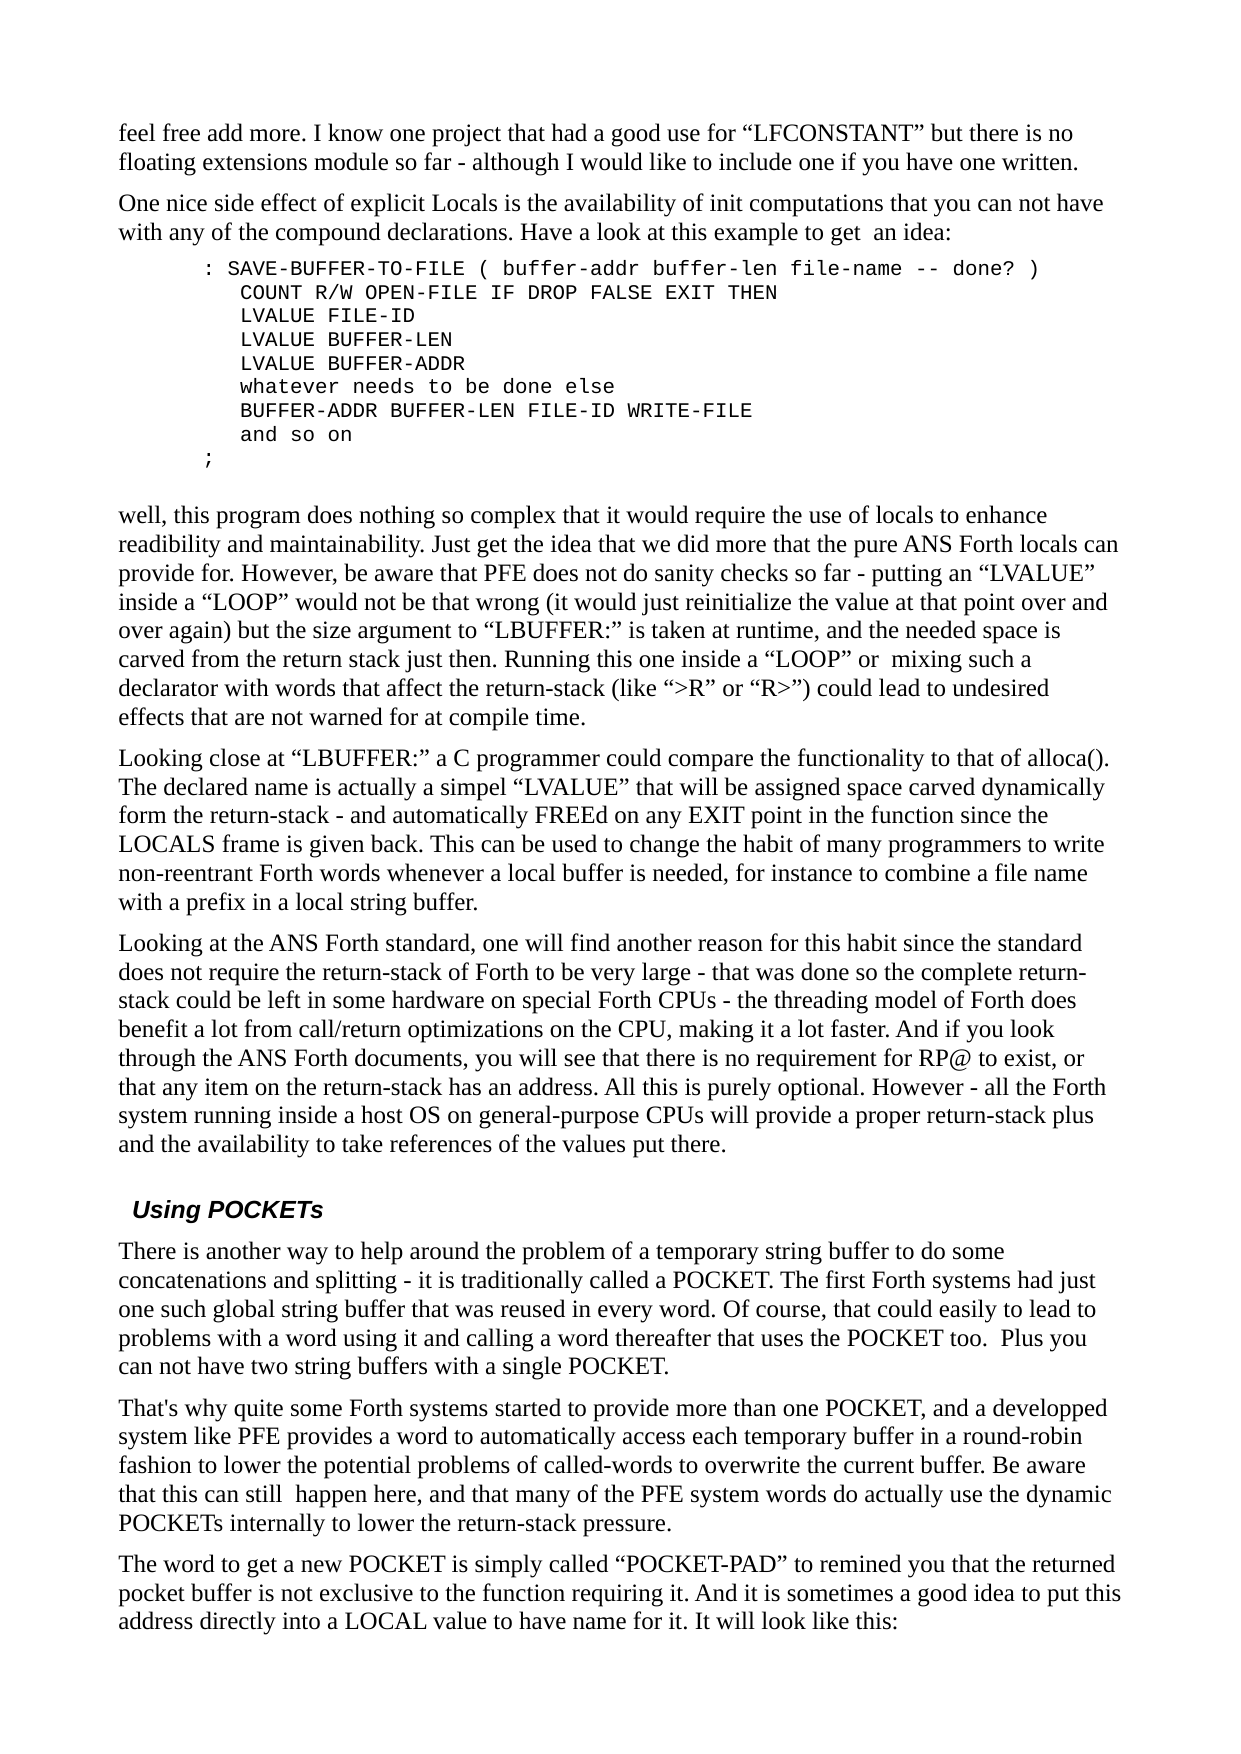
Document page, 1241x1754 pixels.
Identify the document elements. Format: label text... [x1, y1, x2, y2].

text That's why quite some Forth systems started to provide more than one POCKET, and a developped system like PFE provides a word to automatically access each temporary buffer in a round-robin fashion to lower the potential problems of called-words to overwrite the current buffer. Be aware that this can still happen here, and that many of the PFE system words do actually use the dynamic POCKETs internally to lower the return-stack pressure. [118, 1393, 1122, 1536]
text well, this program does nothing so complex that it would require the use of locals to enhance readibility and maintainability. Just get the idea that we did more that the pure ANS Forth locals can provide for. However, be aware that PFE does not do sanity checks so far - putting an “LVALUE” inside a “LOOP” would not be that wrong (it would just reinitialize the value at that point over and over again) but the size argument to “LBUFFER:” is taken at runtime, and the needed space is carved from the return stack just then. Running this one inside a “LOOP” or mixing such a declarator with words that affect the return-stack (like “>R” or “R>”) could lead to undesired effects that are not warned for at compile time. [118, 500, 1122, 730]
subtitle Using POCKETs [118, 1195, 1122, 1224]
text Looking at the ANS Forth standard, one will find another reason for this habit since the standard does not require the return-stack of Forth to be very large - that was done so the complete return-stack could be left in some hardware on special Forth CPUs - the threading model of Forth does benefit a lot from call/return optimizations on the CPU, making it a lot faster. And if you look through the ANS Forth documents, you will see that there is no requirement for RP@ to exist, or that any item on the return-stack has an address. All this is purely optional. However - all the Forth system running inside a host OS on general-purpose CPUs will provide a proper return-stack plus and the availability to take references of the values put there. [118, 928, 1122, 1158]
text Looking close at “LBUFFER:” a C programmer could compare the functionality to that of alloca(). The declared name is actually a simpel “LVALUE” that will be assigned space carved dynamically form the return-stack - and automatically FREEd on any EXIT point in the function since the LOCALS frame is given back. This can be used to change the habit of many programmers to write non-reentrant Forth words whenever a local buffer is needed, for instance to combine a file name with a prefix in a local string buffer. [118, 743, 1122, 915]
text feel free add more. I know one project that had a good use for “LFCONSTANT” but there is no floating extensions module so far - although I would like to include one if you have one written. [118, 118, 1122, 176]
text : SAVE-BUFFER-TO-FILE ( buffer-addr buffer-len file-name -- done? ) COUNT R/W OPEN-FILE IF DROP FALSE EXIT THEN LVALUE FILE-ID LVALUE BUFFER-LEN LVALUE BUFFER-ADDR whatever needs to be done else BUFFER-ADDR BUFFER-LEN FILE-ID WRITE-FILE and so on ; [177, 258, 1063, 471]
text There is another way to help around the problem of a temporary string buffer to do some concatenations and splitting - it is traditionally called a POCKET. The first Forth systems had just one such global string buffer that was reused in every word. Of course, that could easily to lead to problems with a word using it and calling a word thereafter that uses the POCKET too. Plus you can not have two string buffers with a single POCKET. [118, 1236, 1122, 1380]
text The word to get a new POCKET is simply called “POCKET-PAD” to remined you that the returned pocket buffer is not exclusive to the function requiring it. And it is sometimes a good idea to put this address directly into a LOCAL value to have name for it. It will look like this: [118, 1549, 1122, 1635]
text One nice side effect of explicit Locals is the availability of init computations that you can not have with any of the compound declarations. Have a look at this example to get an idea: [118, 188, 1122, 246]
